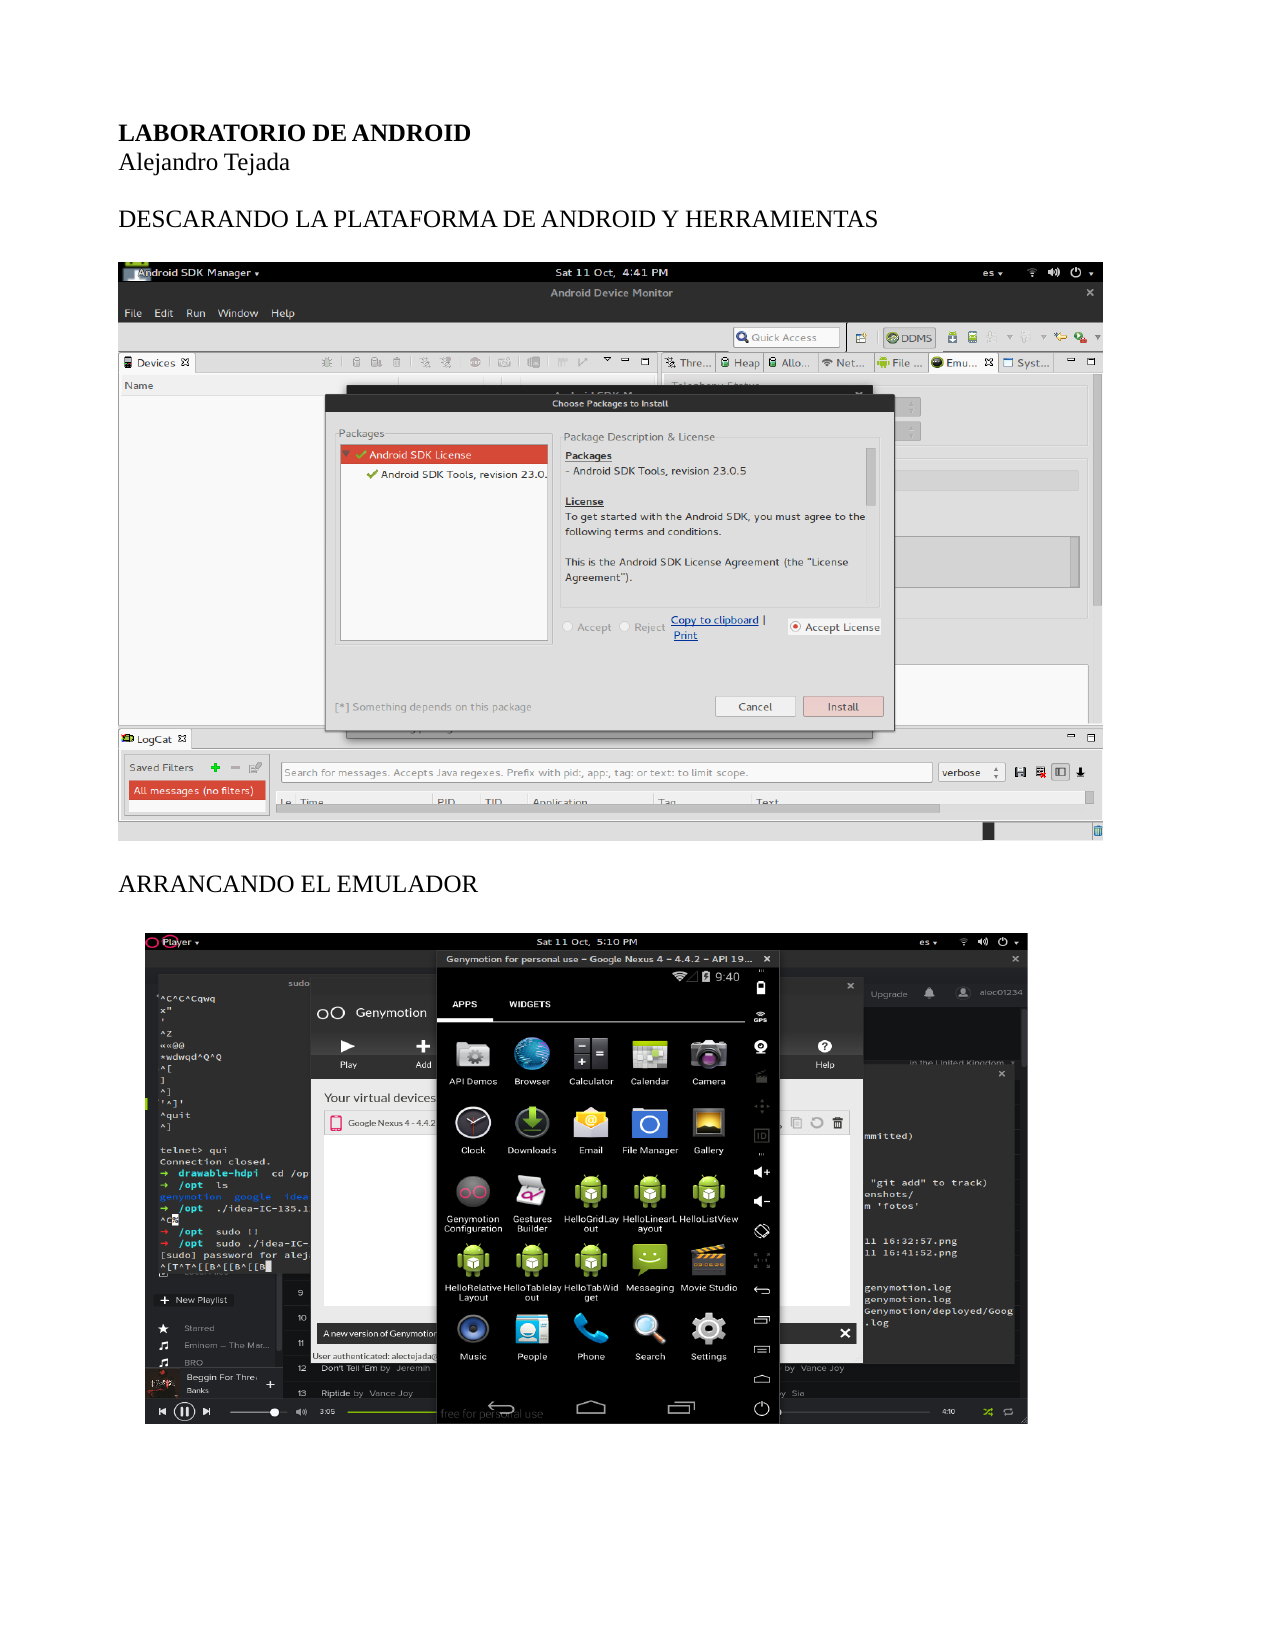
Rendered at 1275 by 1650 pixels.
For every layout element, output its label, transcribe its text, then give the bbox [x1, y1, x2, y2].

text ARRANCANDO EL EMULADOR [118, 869, 1157, 898]
picture [118, 262, 1103, 841]
picture [145, 933, 1028, 1424]
text DESCARANDO LA PLATAFORMA DE ANDROID Y HERRAMIENTAS [118, 204, 1157, 233]
text LABORATORIO DE ANDROID [118, 118, 1157, 147]
text Alejandro Tejada [118, 147, 1157, 176]
